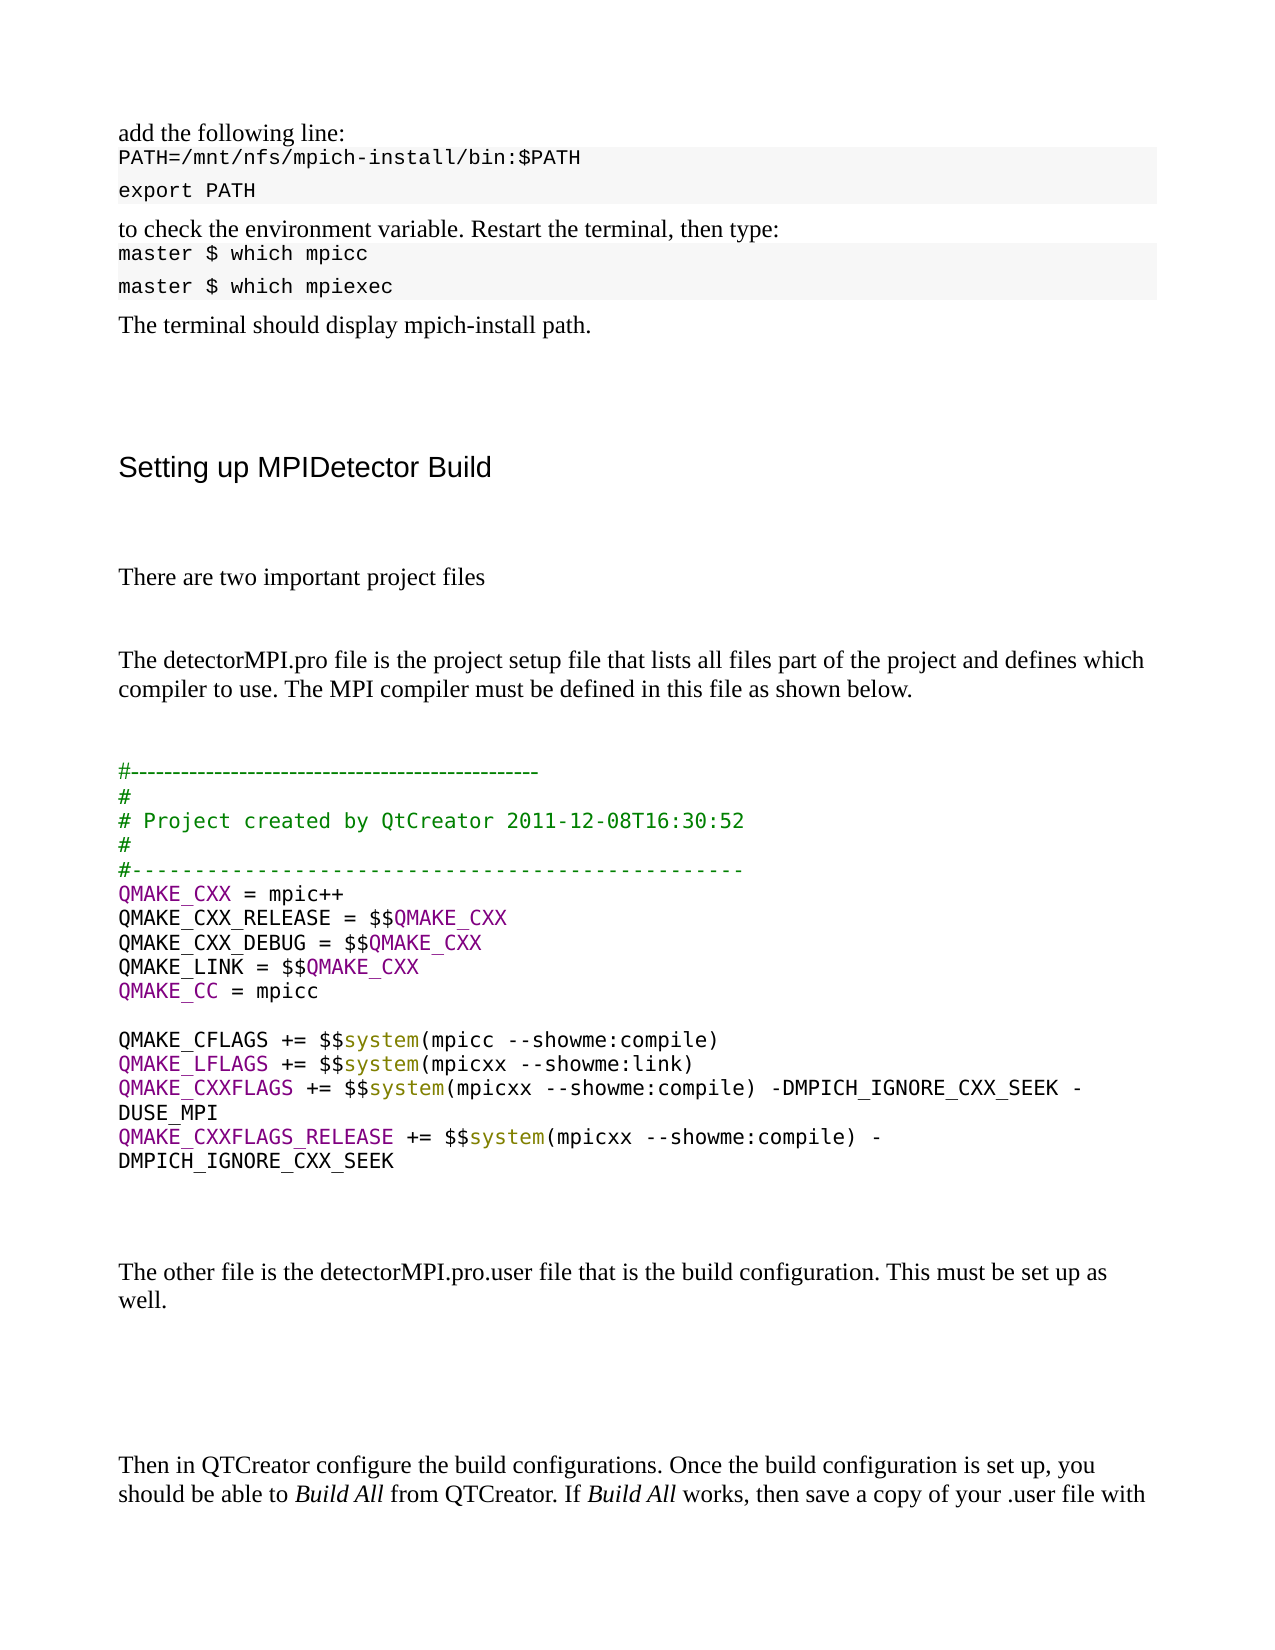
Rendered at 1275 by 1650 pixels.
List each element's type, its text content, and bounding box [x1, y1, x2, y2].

text QMAKE_CXX = mpic++ [118, 882, 1157, 906]
text QMAKE_CXXFLAGS += $$system(mpicxx --showme:compile) -DMPICH_IGNORE_CXX_SEEK -DUSE_MPI [118, 1076, 1157, 1125]
text master $ which mpicc [118, 243, 1157, 267]
text QMAKE_CXX_DEBUG = $$QMAKE_CXX [118, 931, 1157, 955]
text QMAKE_CXXFLAGS_RELEASE += $$system(mpicxx --showme:compile) -DMPICH_IGNORE_CXX_SEEK [118, 1125, 1157, 1173]
text The other file is the detectorMPI.pro.user file that is the build configuration. This must be set up as well. [118, 1257, 1157, 1314]
text # Project created by QtCreator 2011-12-08T16:30:52 [118, 809, 1157, 833]
text # [118, 833, 1157, 858]
text export PATH [118, 181, 1157, 204]
text The detectorMPI.pro file is the project setup file that lists all files part of the project and defines which compiler to use. The MPI compiler must be defined in this file as shown below. [118, 645, 1157, 702]
text to check the environment variable. Restart the terminal, then type: [118, 214, 1157, 243]
text The terminal should display mpich-install path. [118, 310, 1157, 339]
text QMAKE_CFLAGS += $$system(mpicc --showme:compile) [118, 1028, 1157, 1052]
text master $ which mpiexec [118, 277, 1157, 300]
subtitle Setting up MPIDetector Build [118, 450, 1157, 484]
text QMAKE_LINK = $$QMAKE_CXX [118, 955, 1157, 979]
text #------------------------------------------------- [118, 756, 1157, 785]
text QMAKE_LFLAGS += $$system(mpicxx --showme:link) [118, 1052, 1157, 1076]
text #------------------------------------------------- [118, 858, 1157, 882]
text PATH=/mnt/nfs/mpich-install/bin:$PATH [118, 147, 1157, 171]
text QMAKE_CC = mpicc [118, 979, 1157, 1003]
text There are two important project files [118, 562, 1157, 591]
text QMAKE_CXX_RELEASE = $$QMAKE_CXX [118, 906, 1157, 931]
text Then in QTCreator configure the build configurations. Once the build configuration is set up, you should be able to Build All from QTCreator. If Build All works, then save a copy of your .user file with [118, 1450, 1157, 1508]
text # [118, 785, 1157, 809]
text add the following line: [118, 118, 1157, 147]
